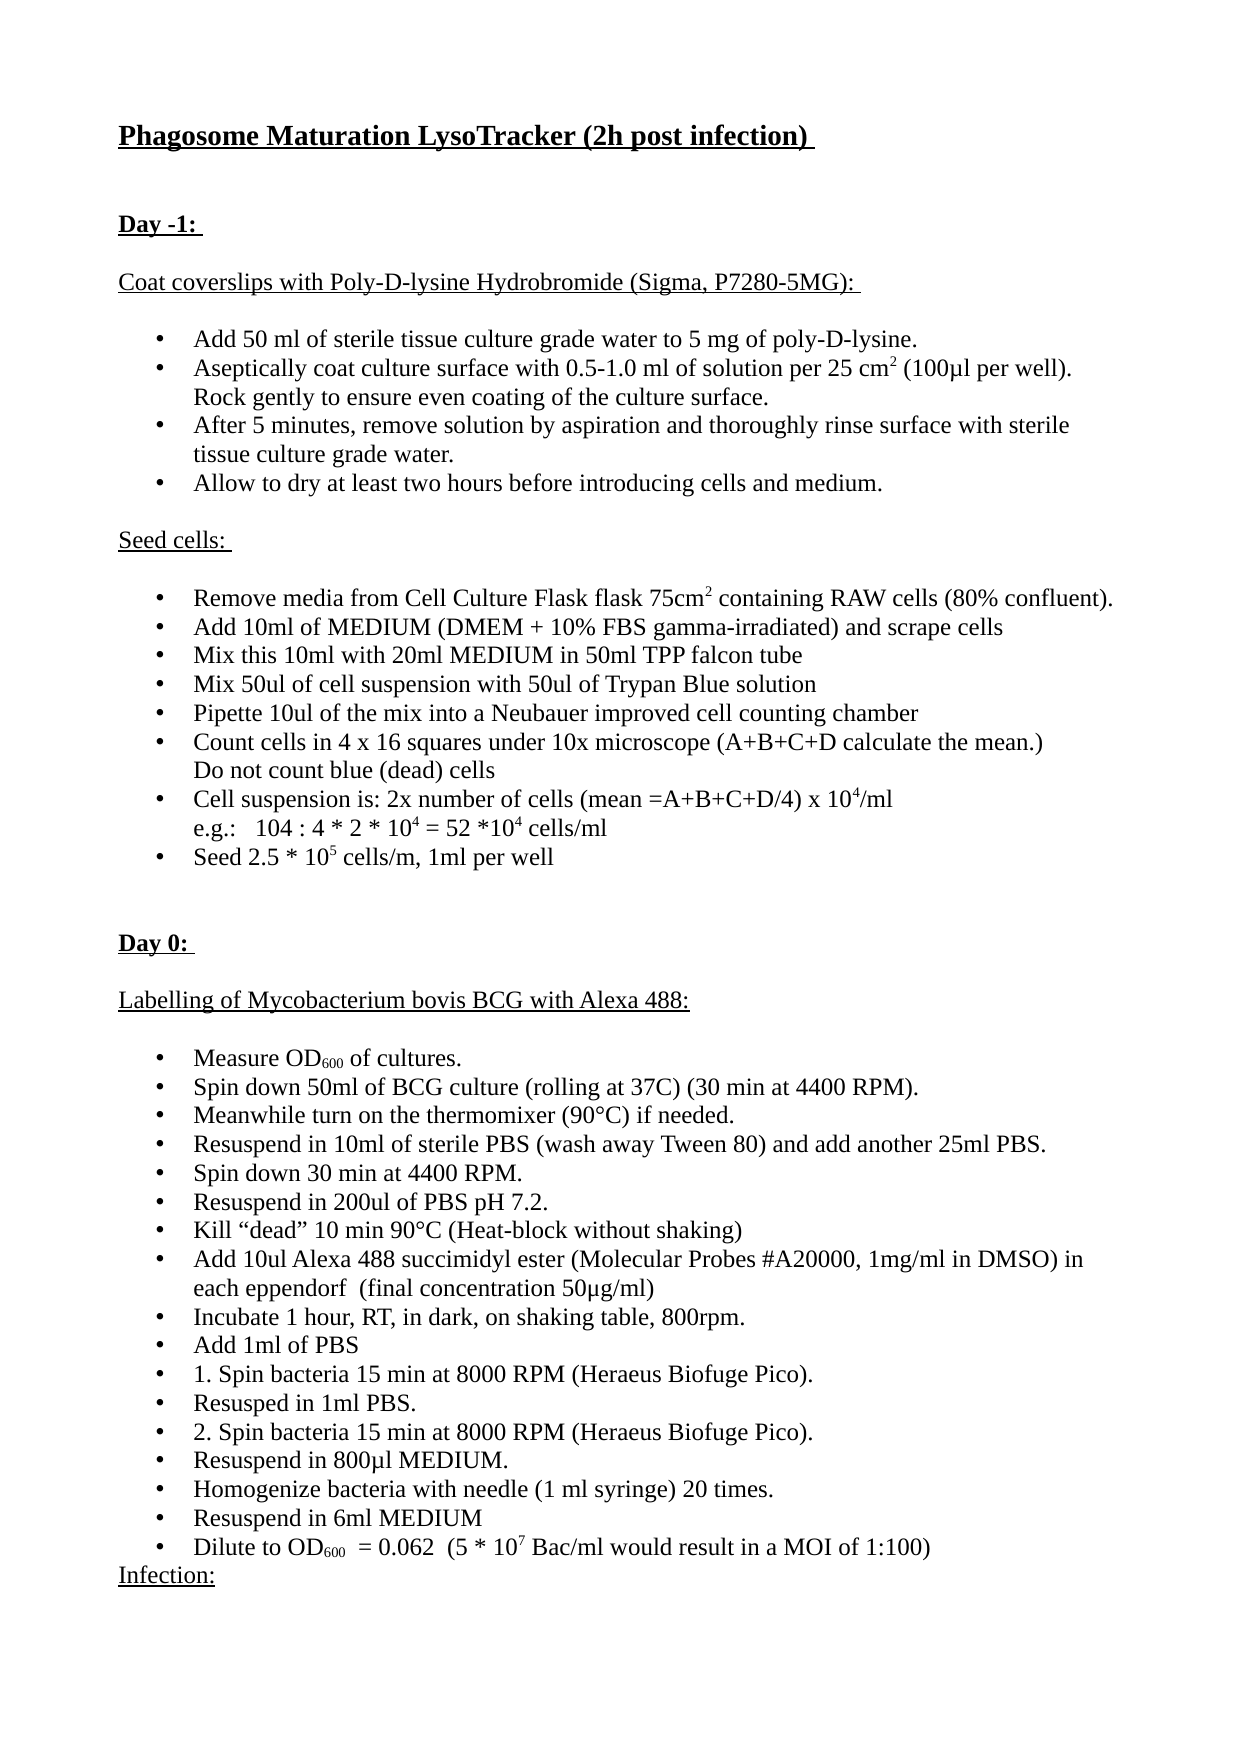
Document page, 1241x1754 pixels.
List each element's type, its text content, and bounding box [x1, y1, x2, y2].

list Mix 50ul of cell suspension with 50ul of Trypan Blue solution [156, 669, 1122, 698]
list Allow to dry at least two hours before introducing cells and medium. [156, 468, 1122, 497]
text Coat coverslips with Poly-D-lysine Hydrobromide (Sigma, P7280-5MG): [118, 267, 1122, 295]
list Resuspend in 800µl MEDIUM. [156, 1445, 1122, 1474]
text Labelling of Mycobacterium bovis BCG with Alexa 488: [118, 985, 1122, 1014]
list e.g.: 104 : 4 * 2 * 104 = 52 *104 cells/ml [156, 813, 1122, 842]
list Add 1ml of PBS [156, 1330, 1122, 1359]
list Cell suspension is: 2x number of cells (mean =A+B+C+D/4) x 104/ml [156, 784, 1122, 813]
list Homogenize bacteria with needle (1 ml syringe) 20 times. [156, 1474, 1122, 1503]
text Day -1: [118, 209, 1122, 238]
list Dilute to OD600 = 0.062 (5 * 107 Bac/ml would result in a MOI of 1:100) [156, 1532, 1122, 1560]
list 2. Spin bacteria 15 min at 8000 RPM (Heraeus Biofuge Pico). [156, 1417, 1122, 1445]
list Add 10ul Alexa 488 succimidyl ester (Molecular Probes #A20000, 1mg/ml in DMSO) in each eppendorf (final concentration 50μg/ml) [156, 1244, 1122, 1302]
list 1. Spin bacteria 15 min at 8000 RPM (Heraeus Biofuge Pico). [156, 1359, 1122, 1388]
list Do not count blue (dead) cells [156, 755, 1122, 784]
list Resusped in 1ml PBS. [156, 1388, 1122, 1417]
list Measure OD600 of cultures. [156, 1043, 1122, 1072]
list Seed 2.5 * 105 cells/m, 1ml per well [156, 842, 1122, 870]
list Resuspend in 10ml of sterile PBS (wash away Tween 80) and add another 25ml PBS. [156, 1129, 1122, 1158]
list Meanwhile turn on the thermomixer (90°C) if needed. [156, 1100, 1122, 1129]
list Aseptically coat culture surface with 0.5-1.0 ml of solution per 25 cm2 (100µl per well). Rock gently to ensure even coating of the culture surface. [156, 353, 1122, 410]
text Infection: [118, 1560, 1122, 1589]
list Spin down 50ml of BCG culture (rolling at 37C) (30 min at 4400 RPM). [156, 1072, 1122, 1100]
list Spin down 30 min at 4400 RPM. [156, 1158, 1122, 1187]
list Incubate 1 hour, RT, in dark, on shaking table, 800rpm. [156, 1302, 1122, 1330]
list Add 10ml of MEDIUM (DMEM + 10% FBS gamma-irradiated) and scrape cells [156, 612, 1122, 640]
list Mix this 10ml with 20ml MEDIUM in 50ml TPP falcon tube [156, 640, 1122, 669]
list Count cells in 4 x 16 squares under 10x microscope (A+B+C+D calculate the mean.) [156, 727, 1122, 755]
text Day 0: [118, 928, 1122, 957]
list After 5 minutes, remove solution by aspiration and thoroughly rinse surface with sterile tissue culture grade water. [156, 410, 1122, 468]
list Resuspend in 200ul of PBS pH 7.2. [156, 1187, 1122, 1215]
text Seed cells: [118, 525, 1122, 554]
list Kill “dead” 10 min 90°C (Heat-block without shaking) [156, 1215, 1122, 1244]
list Resuspend in 6ml MEDIUM [156, 1503, 1122, 1532]
list Pipette 10ul of the mix into a Neubauer improved cell counting chamber [156, 698, 1122, 727]
list Add 50 ml of sterile tissue culture grade water to 5 mg of poly-D-lysine. [156, 324, 1122, 353]
text Phagosome Maturation LysoTracker (2h post infection) [118, 118, 1122, 152]
list Remove media from Cell Culture Flask flask 75cm2 containing RAW cells (80% confluent). [156, 583, 1122, 612]
